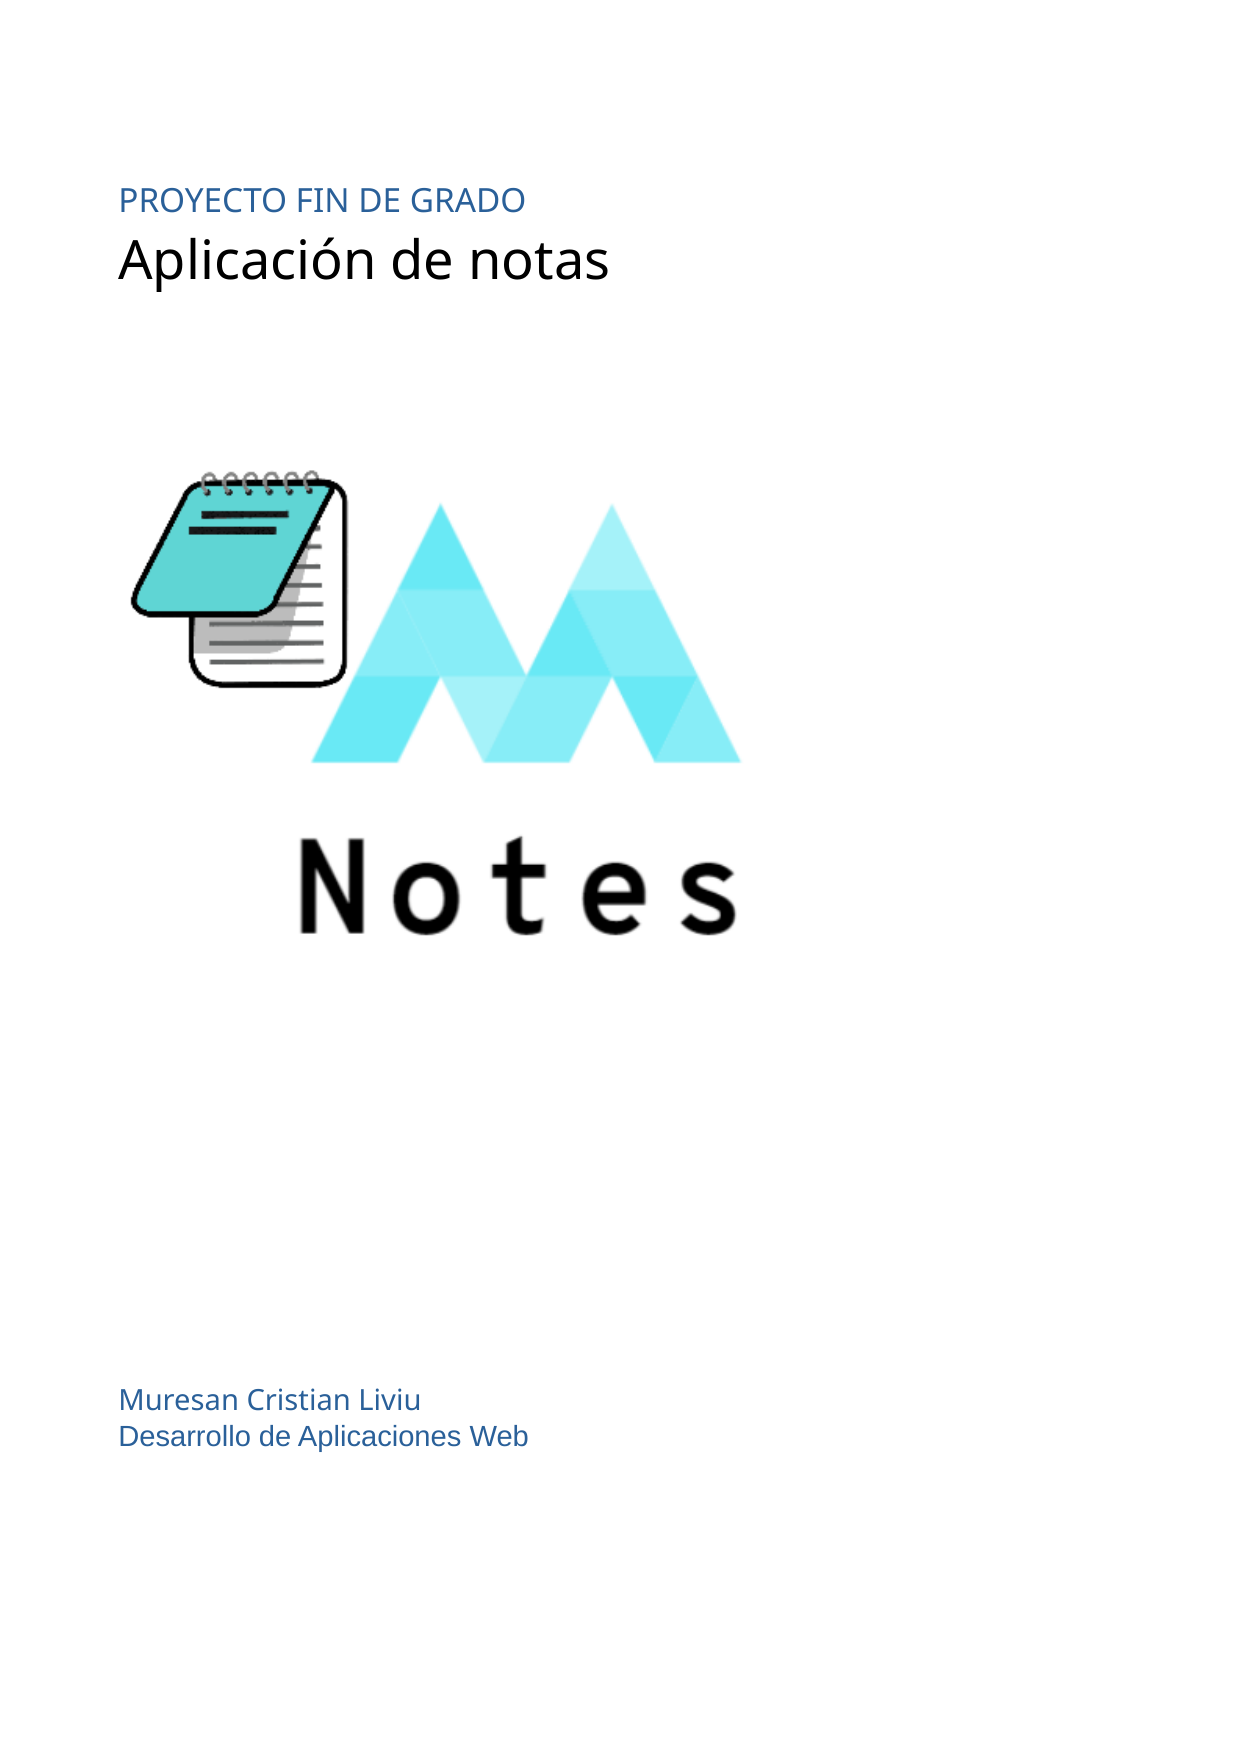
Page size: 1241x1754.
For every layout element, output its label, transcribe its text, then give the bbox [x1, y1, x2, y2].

text Aplicación de notas [118, 222, 1122, 296]
text Desarrollo de Aplicaciones Web [118, 1418, 1122, 1452]
text Muresan Cristian Liviu [118, 1379, 1122, 1418]
text PROYECTO FIN DE GRADO [118, 176, 1122, 222]
picture [111, 430, 840, 987]
